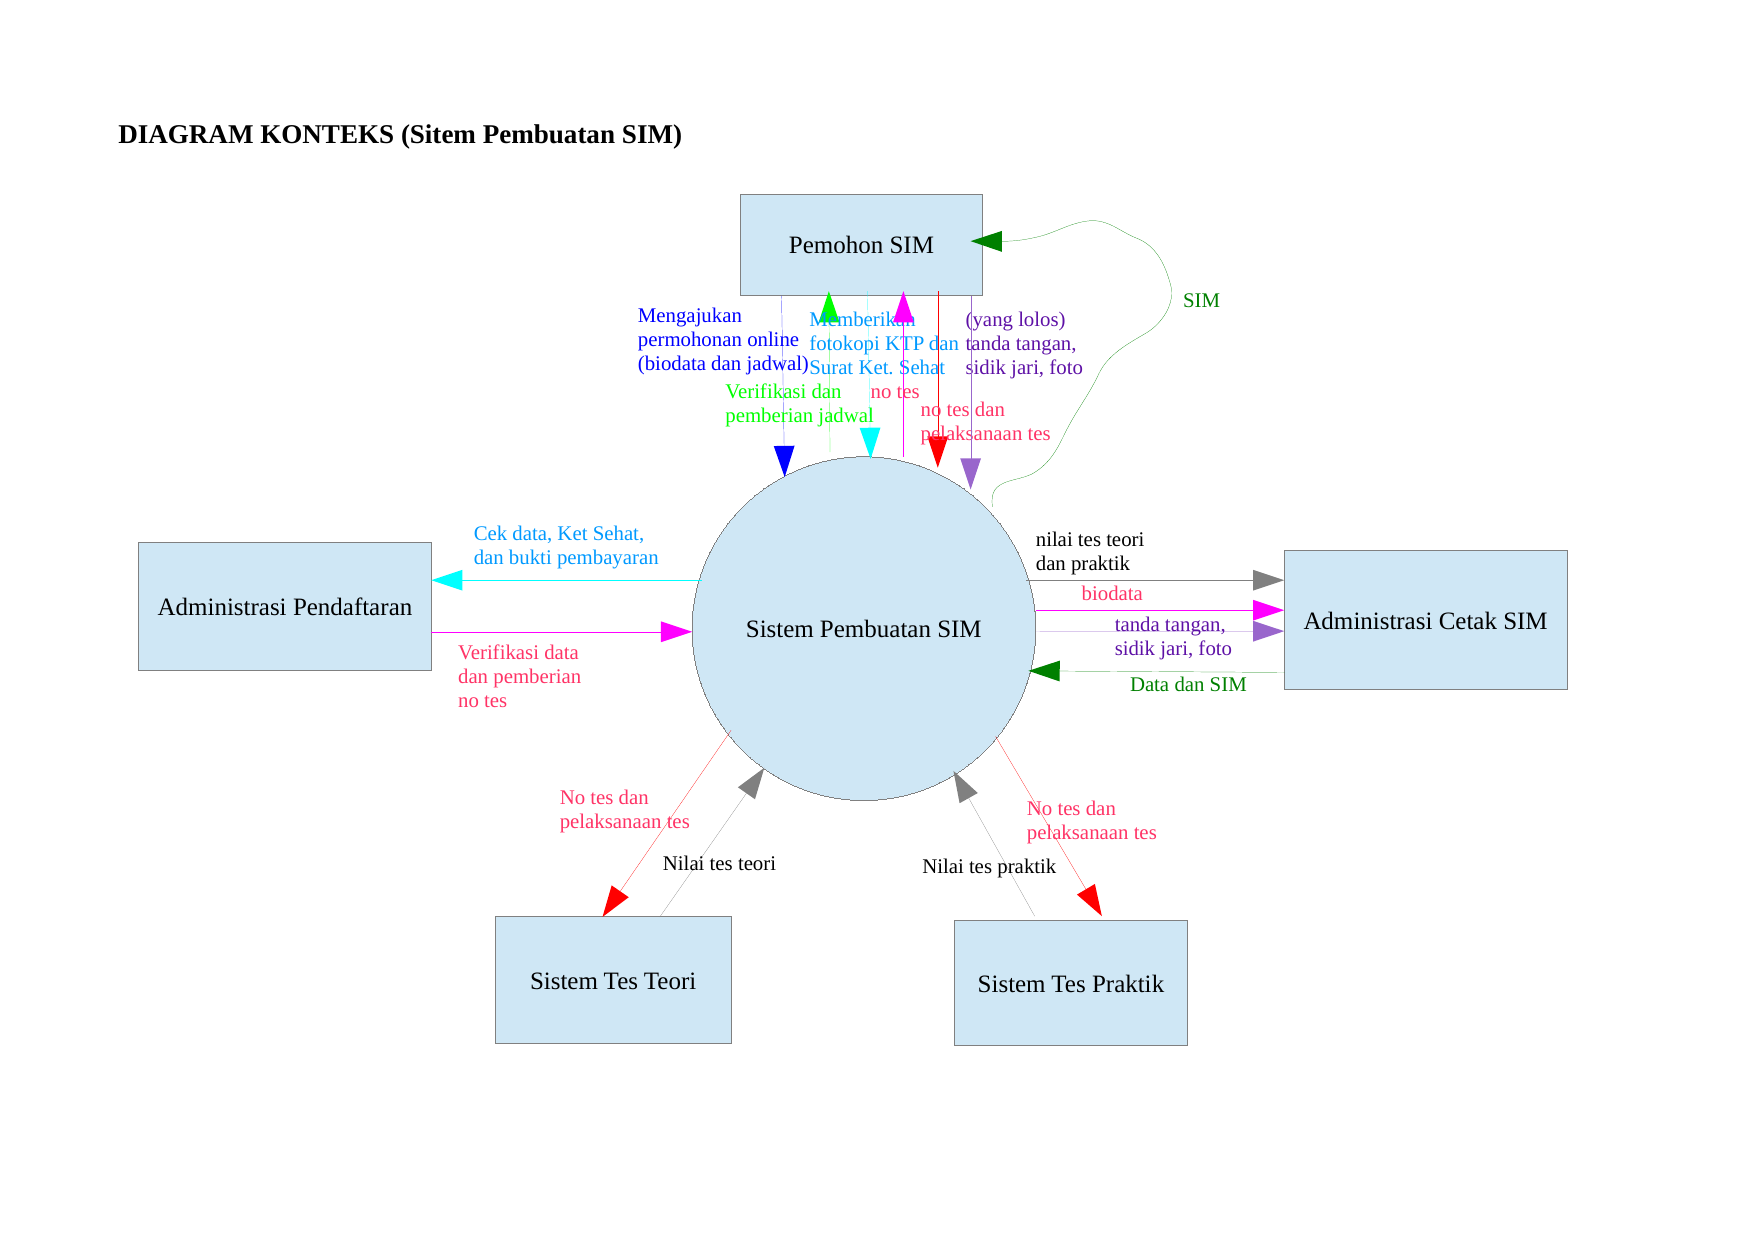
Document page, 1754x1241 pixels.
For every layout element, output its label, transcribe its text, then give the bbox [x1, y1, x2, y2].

text DIAGRAM KONTEKS (Sitem Pembuatan SIM) [118, 118, 1636, 149]
